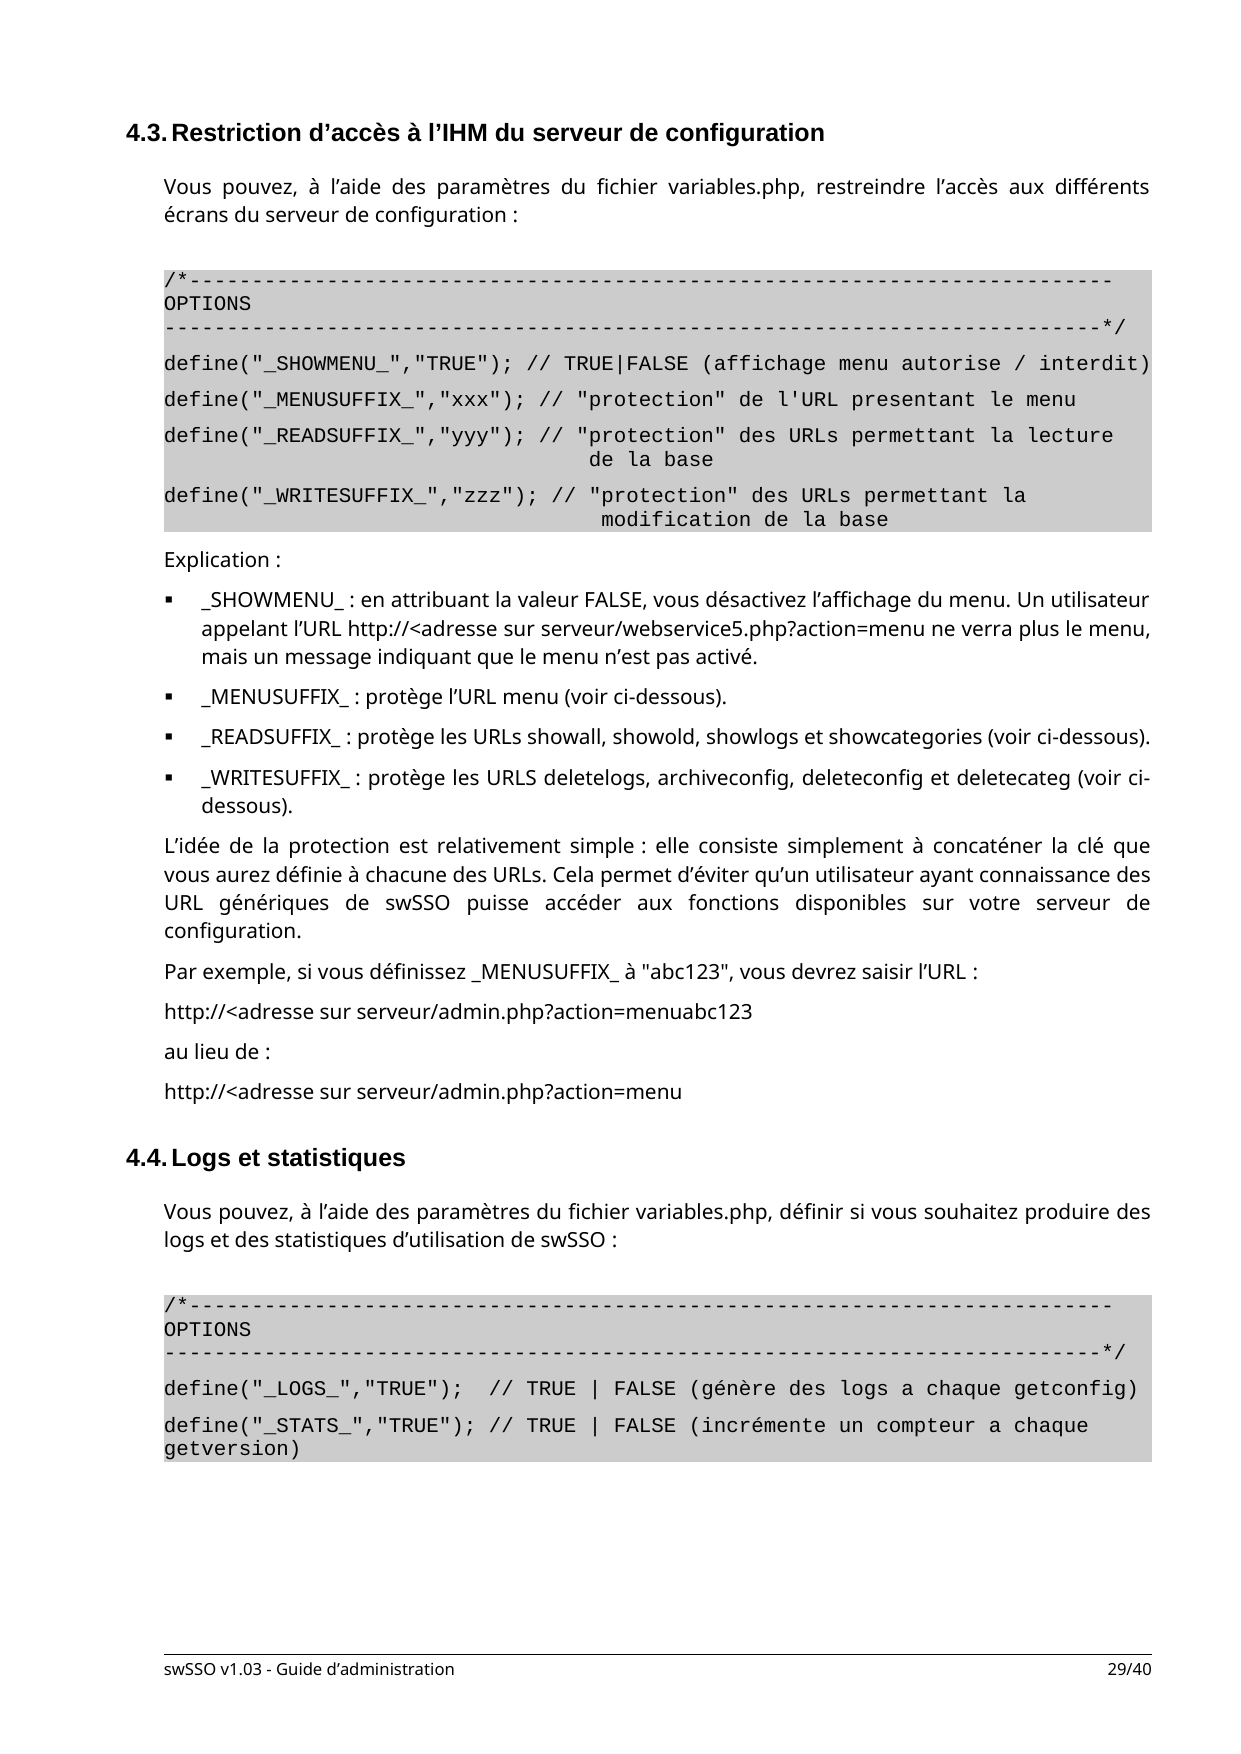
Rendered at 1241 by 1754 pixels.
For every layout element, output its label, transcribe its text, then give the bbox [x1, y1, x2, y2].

text OPTIONS [164, 1319, 1152, 1342]
text ---------------------------------------------------------------------------*/ [164, 317, 1152, 341]
text Vous pouvez, à l’aide des paramètres du fichier variables.php, définir si vous souhaitez produire des logs et des statistiques d’utilisation de swSSO : [164, 1197, 1152, 1254]
list L’idée de la protection est relativement simple : elle consiste simplement à concaténer la clé que vous aurez définie à chacune des URLs. Cela permet d’éviter qu’un utilisateur ayant connaissance des URL génériques de swSSO puisse accéder aux fonctions disponibles sur votre serveur de configuration. [164, 831, 1152, 945]
text define("_MENUSUFFIX_","xxx"); // "protection" de l'URL presentant le menu [164, 389, 1152, 413]
text OPTIONS [164, 293, 1152, 317]
text Explication : [164, 545, 1152, 573]
list http://<adresse sur serveur/admin.php?action=menu [164, 1077, 1152, 1106]
text /*-------------------------------------------------------------------------- [164, 1295, 1152, 1319]
text define("_READSUFFIX_","yyy"); // "protection" des URLs permettant la lecture de la base [164, 425, 1152, 473]
subtitle Logs et statistiques [126, 1143, 1152, 1172]
text /*-------------------------------------------------------------------------- [164, 270, 1152, 293]
text define("_WRITESUFFIX_","zzz"); // "protection" des URLs permettant la modification de la base [164, 485, 1152, 532]
text define("_LOGS_","TRUE"); // TRUE | FALSE (génère des logs a chaque getconfig) [164, 1378, 1152, 1402]
list _MENUSUFFIX_ : protège l’URL menu (voir ci-dessous). [164, 682, 1152, 711]
subtitle Restriction d’accès à l’IHM du serveur de configuration [126, 118, 1152, 147]
text define("_SHOWMENU_","TRUE"); // TRUE|FALSE (affichage menu autorise / interdit) [164, 353, 1152, 377]
text Vous pouvez, à l’aide des paramètres du fichier variables.php, restreindre l’accès aux différents écrans du serveur de configuration : [164, 172, 1152, 229]
list au lieu de : [164, 1037, 1152, 1066]
list http://<adresse sur serveur/admin.php?action=menuabc123 [164, 997, 1152, 1026]
list _READSUFFIX_ : protège les URLs showall, showold, showlogs et showcategories (voir ci-dessous). [164, 722, 1152, 751]
text define("_STATS_","TRUE"); // TRUE | FALSE (incrémente un compteur a chaque getversion) [164, 1414, 1152, 1462]
list _WRITESUFFIX_ : protège les URLS deletelogs, archiveconfig, deleteconfig et deletecateg (voir ci-dessous). [164, 763, 1152, 819]
text ---------------------------------------------------------------------------*/ [164, 1342, 1152, 1366]
list _SHOWMENU_ : en attribuant la valeur FALSE, vous désactivez l’affichage du menu. Un utilisateur appelant l’URL http://<adresse sur serveur/webservice5.php?action=menu ne verra plus le menu, mais un message indiquant que le menu n’est pas activé. [164, 585, 1152, 671]
list Par exemple, si vous définissez _MENUSUFFIX_ à "abc123", vous devrez saisir l’URL : [164, 957, 1152, 985]
